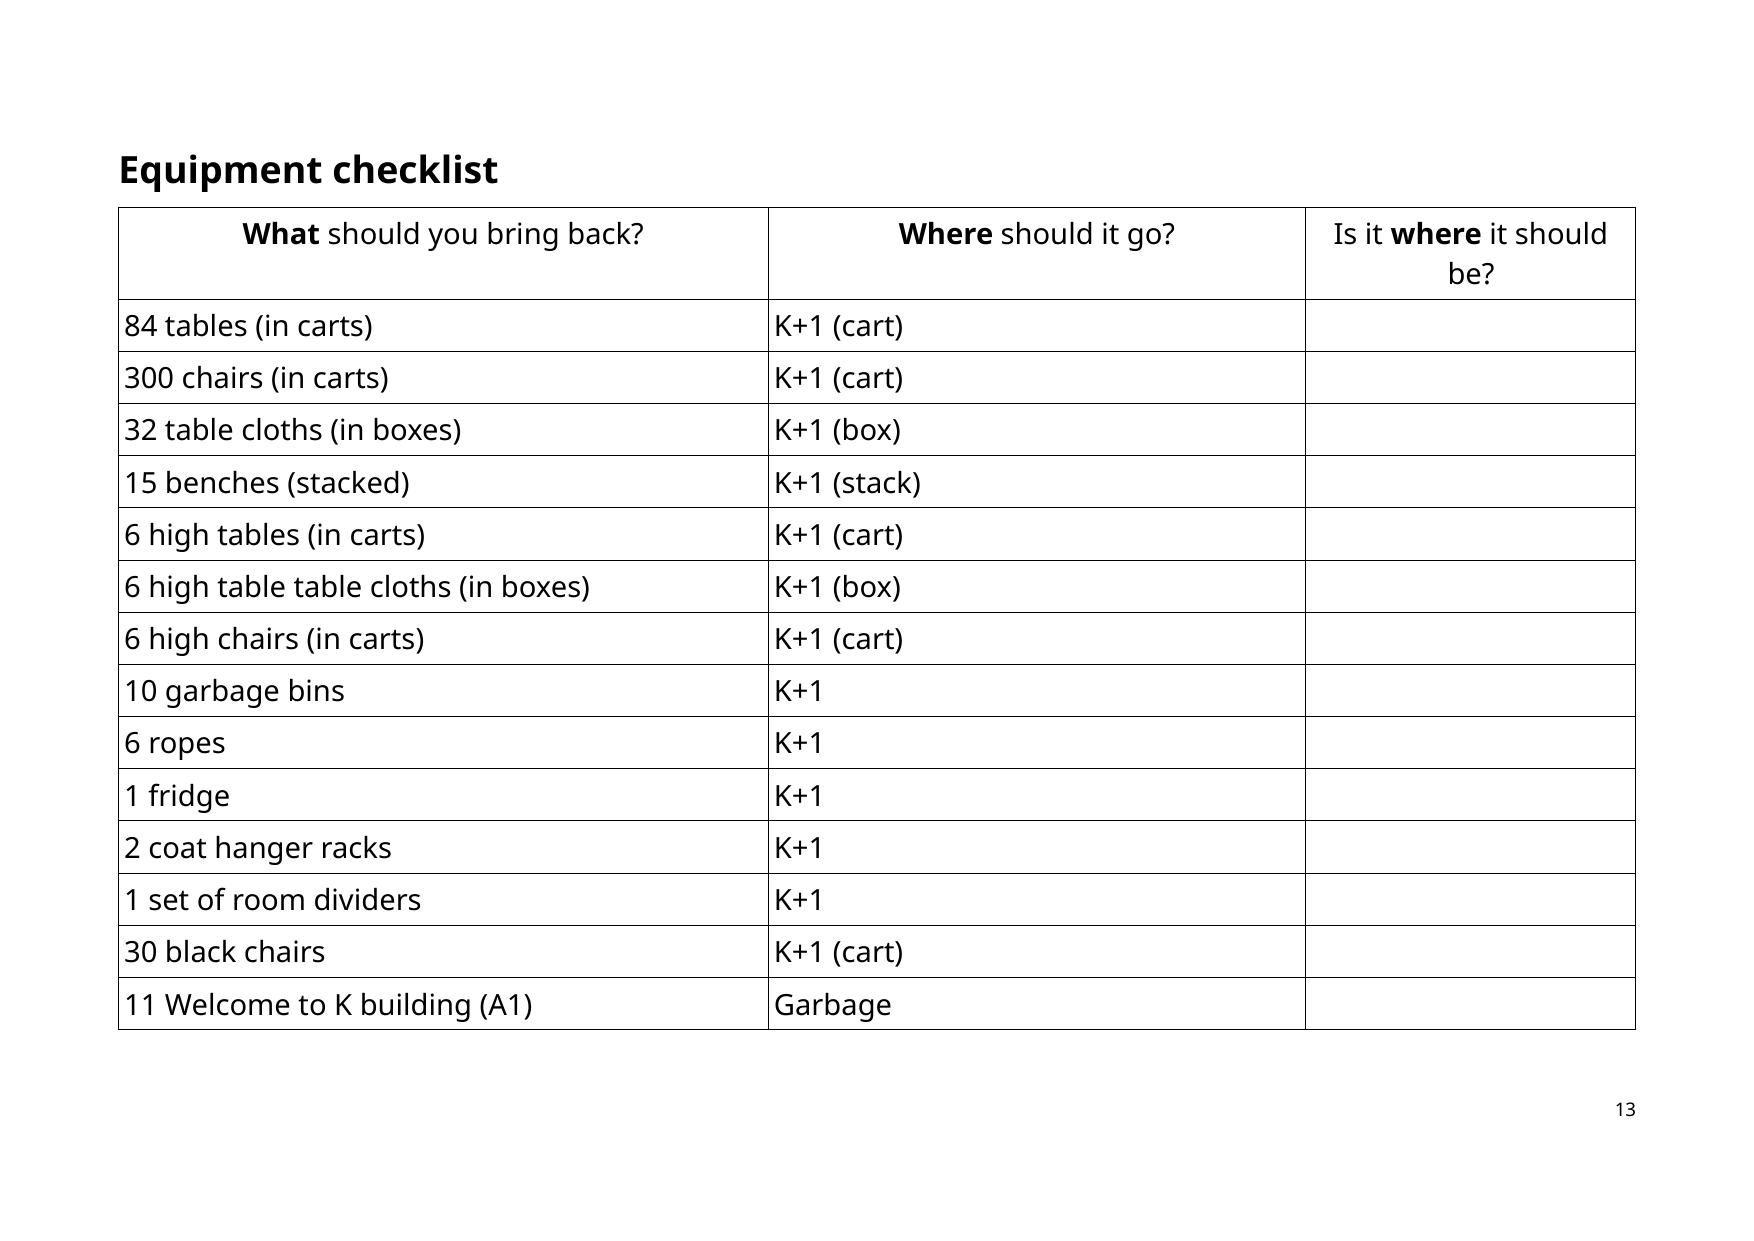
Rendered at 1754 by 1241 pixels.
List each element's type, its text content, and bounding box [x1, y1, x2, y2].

table_cell K+1 [769, 665, 1305, 716]
table_cell [1306, 613, 1635, 664]
table_cell [1306, 978, 1635, 1029]
table_cell K+1 [769, 821, 1305, 873]
subtitle Equipment checklist [118, 143, 1636, 194]
table_cell 300 chairs (in carts) [119, 352, 768, 403]
table_cell K+1 [769, 769, 1305, 820]
table_cell [1306, 508, 1635, 559]
table_cell 6 ropes [119, 717, 768, 768]
table_cell 6 high tables (in carts) [119, 508, 768, 559]
table_cell 10 garbage bins [119, 665, 768, 716]
table_cell 6 high table table cloths (in boxes) [119, 561, 768, 612]
table_cell [1306, 874, 1635, 925]
table_cell K+1 [769, 717, 1305, 768]
table_header Where should it go? [769, 208, 1305, 298]
table_cell [1306, 717, 1635, 768]
table_cell K+1 (cart) [769, 926, 1305, 977]
table_cell K+1 (box) [769, 404, 1305, 455]
table_cell 2 coat hanger racks [119, 821, 768, 873]
table_cell Garbage [769, 978, 1305, 1029]
table_cell K+1 (cart) [769, 613, 1305, 664]
table_header Is it where it should be? [1306, 208, 1635, 298]
table_cell K+1 (stack) [769, 456, 1305, 507]
table_cell 11 Welcome to K building (A1) [119, 978, 768, 1029]
table_cell K+1 (cart) [769, 352, 1305, 403]
table_cell [1306, 561, 1635, 612]
table_cell [1306, 926, 1635, 977]
table_cell 30 black chairs [119, 926, 768, 977]
table_header What should you bring back? [119, 208, 768, 298]
table_cell [1306, 769, 1635, 820]
table_cell [1306, 456, 1635, 507]
table_cell [1306, 404, 1635, 455]
table_cell 15 benches (stacked) [119, 456, 768, 507]
table_cell K+1 (box) [769, 561, 1305, 612]
table_cell [1306, 665, 1635, 716]
table_cell 84 tables (in carts) [119, 300, 768, 351]
table_cell 1 fridge [119, 769, 768, 820]
table_cell K+1 [769, 874, 1305, 925]
table_cell 6 high chairs (in carts) [119, 613, 768, 664]
table_cell K+1 (cart) [769, 508, 1305, 559]
table_cell 32 table cloths (in boxes) [119, 404, 768, 455]
table_cell K+1 (cart) [769, 300, 1305, 351]
table_cell 1 set of room dividers [119, 874, 768, 925]
table_cell [1306, 352, 1635, 403]
table_cell [1306, 300, 1635, 351]
table_cell [1306, 821, 1635, 873]
